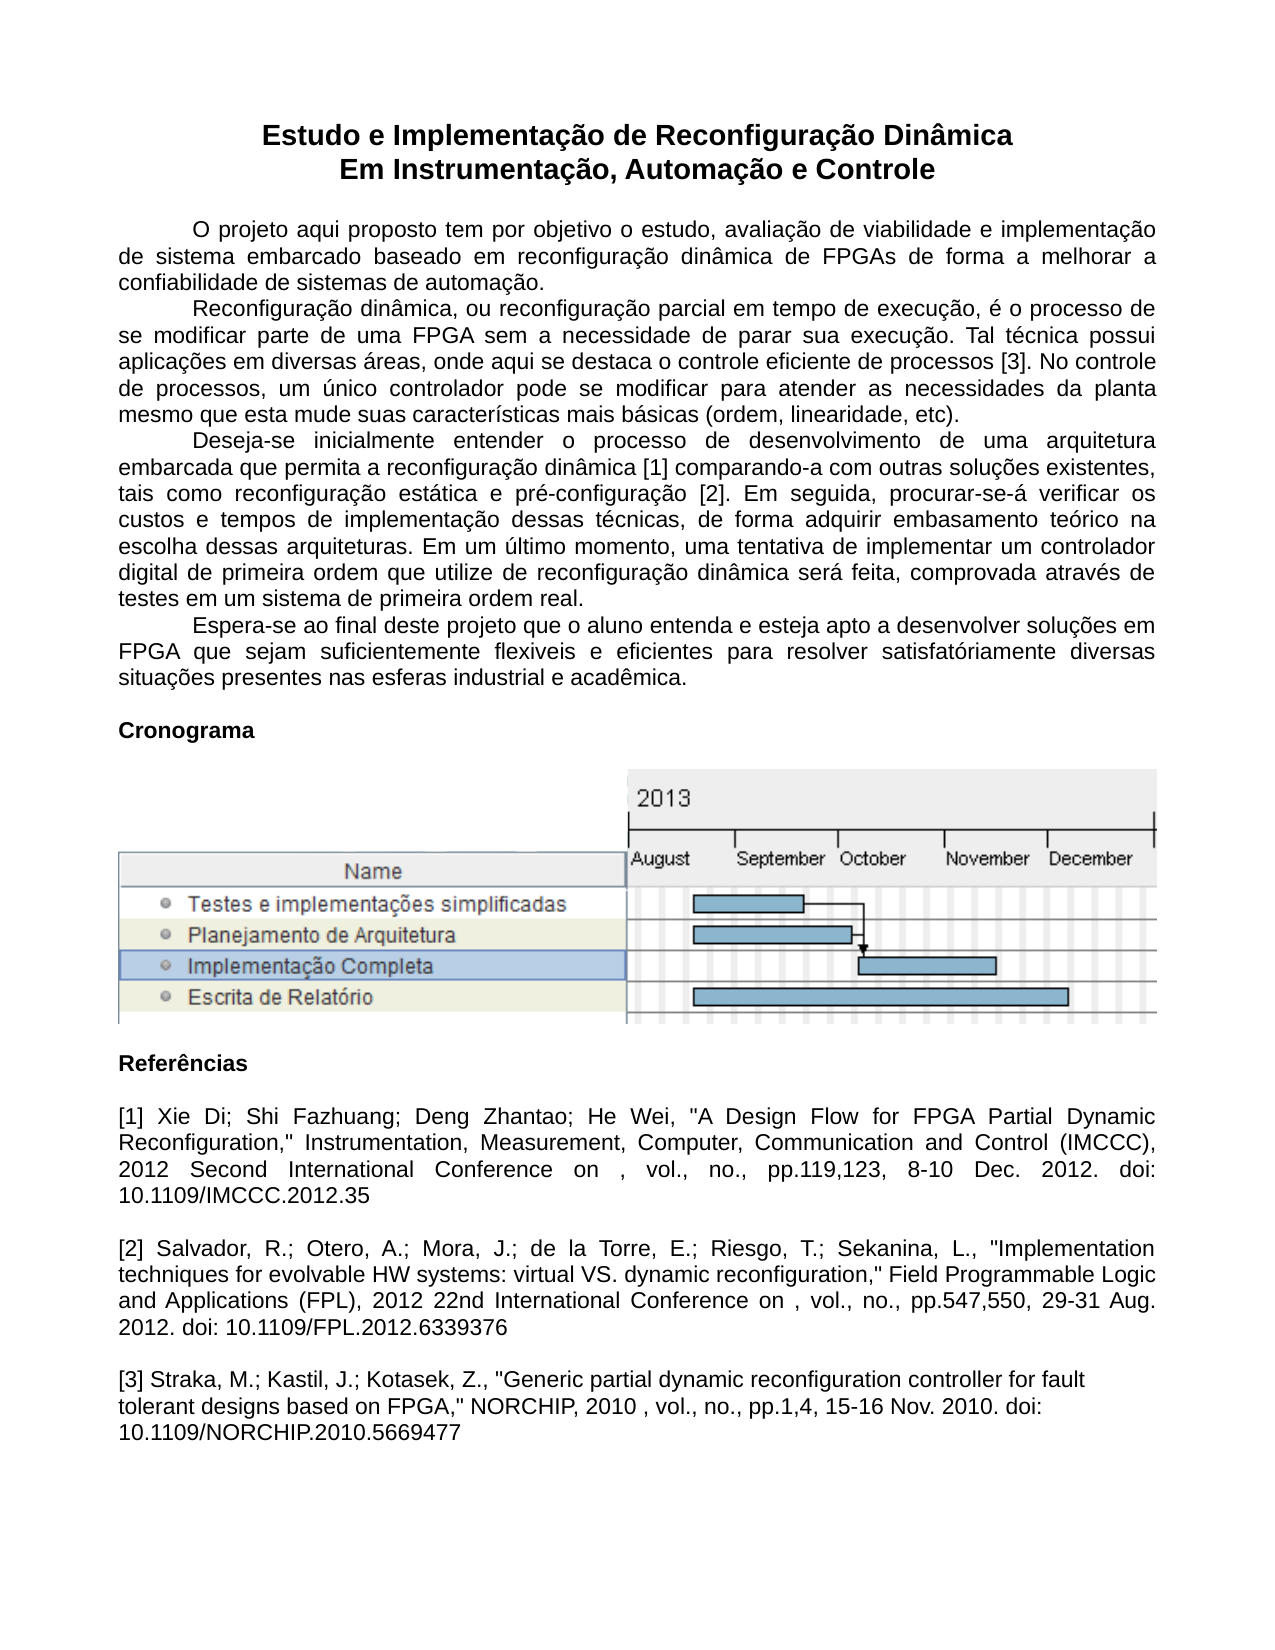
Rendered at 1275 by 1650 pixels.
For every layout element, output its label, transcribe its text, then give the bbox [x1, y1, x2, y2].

picture [118, 769, 1157, 1024]
text Espera-se ao final deste projeto que o aluno entenda e esteja apto a desenvolver soluções em FPGA que sejam suficientemente flexiveis e eficientes para resolver satisfatóriamente diversas situações presentes nas esferas industrial e acadêmica. [118, 612, 1157, 691]
text [2] Salvador, R.; Otero, A.; Mora, J.; de la Torre, E.; Riesgo, T.; Sekanina, L., "Implementation techniques for evolvable HW systems: virtual VS. dynamic reconfiguration," Field Programmable Logic and Applications (FPL), 2012 22nd International Conference on , vol., no., pp.547,550, 29-31 Aug. 2012. doi: 10.1109/FPL.2012.6339376 [118, 1235, 1157, 1340]
text O projeto aqui proposto tem por objetivo o estudo, avaliação de viabilidade e implementação de sistema embarcado baseado em reconfiguração dinâmica de FPGAs de forma a melhorar a confiabilidade de sistemas de automação. [118, 214, 1157, 295]
text [3] Straka, M.; Kastil, J.; Kotasek, Z., "Generic partial dynamic reconfiguration controller for fault tolerant designs based on FPGA," NORCHIP, 2010 , vol., no., pp.1,4, 15-16 Nov. 2010. doi: 10.1109/NORCHIP.2010.5669477 [118, 1366, 1157, 1446]
text Deseja-se inicialmente entender o processo de desenvolvimento de uma arquitetura embarcada que permita a reconfiguração dinâmica [1] comparando-a com outras soluções existentes, tais como reconfiguração estática e pré-configuração [2]. Em seguida, procurar-se-á verificar os custos e tempos de implementação dessas técnicas, de forma adquirir embasamento teórico na escolha dessas arquiteturas. Em um último momento, uma tentativa de implementar um controlador digital de primeira ordem que utilize de reconfiguração dinâmica será feita, comprovada através de testes em um sistema de primeira ordem real. [118, 427, 1157, 612]
text Cronograma [118, 717, 1157, 743]
text [1] Xie Di; Shi Fazhuang; Deng Zhantao; He Wei, "A Design Flow for FPGA Partial Dynamic Reconfiguration," Instrumentation, Measurement, Computer, Communication and Control (IMCCC), 2012 Second International Conference on , vol., no., pp.119,123, 8-10 Dec. 2012. doi: 10.1109/IMCCC.2012.35 [118, 1103, 1157, 1208]
text Referências [118, 1050, 1157, 1077]
text Em Instrumentação, Automação e Controle [118, 152, 1157, 185]
text Reconfiguração dinâmica, ou reconfiguração parcial em tempo de execução, é o processo de se modificar parte de uma FPGA sem a necessidade de parar sua execução. Tal técnica possui aplicações em diversas áreas, onde aqui se destaca o controle eficiente de processos [3]. No controle de processos, um único controlador pode se modificar para atender as necessidades da planta mesmo que esta mude suas características mais básicas (ordem, linearidade, etc). [118, 295, 1157, 427]
text Estudo e Implementação de Reconfiguração Dinâmica [118, 118, 1157, 152]
